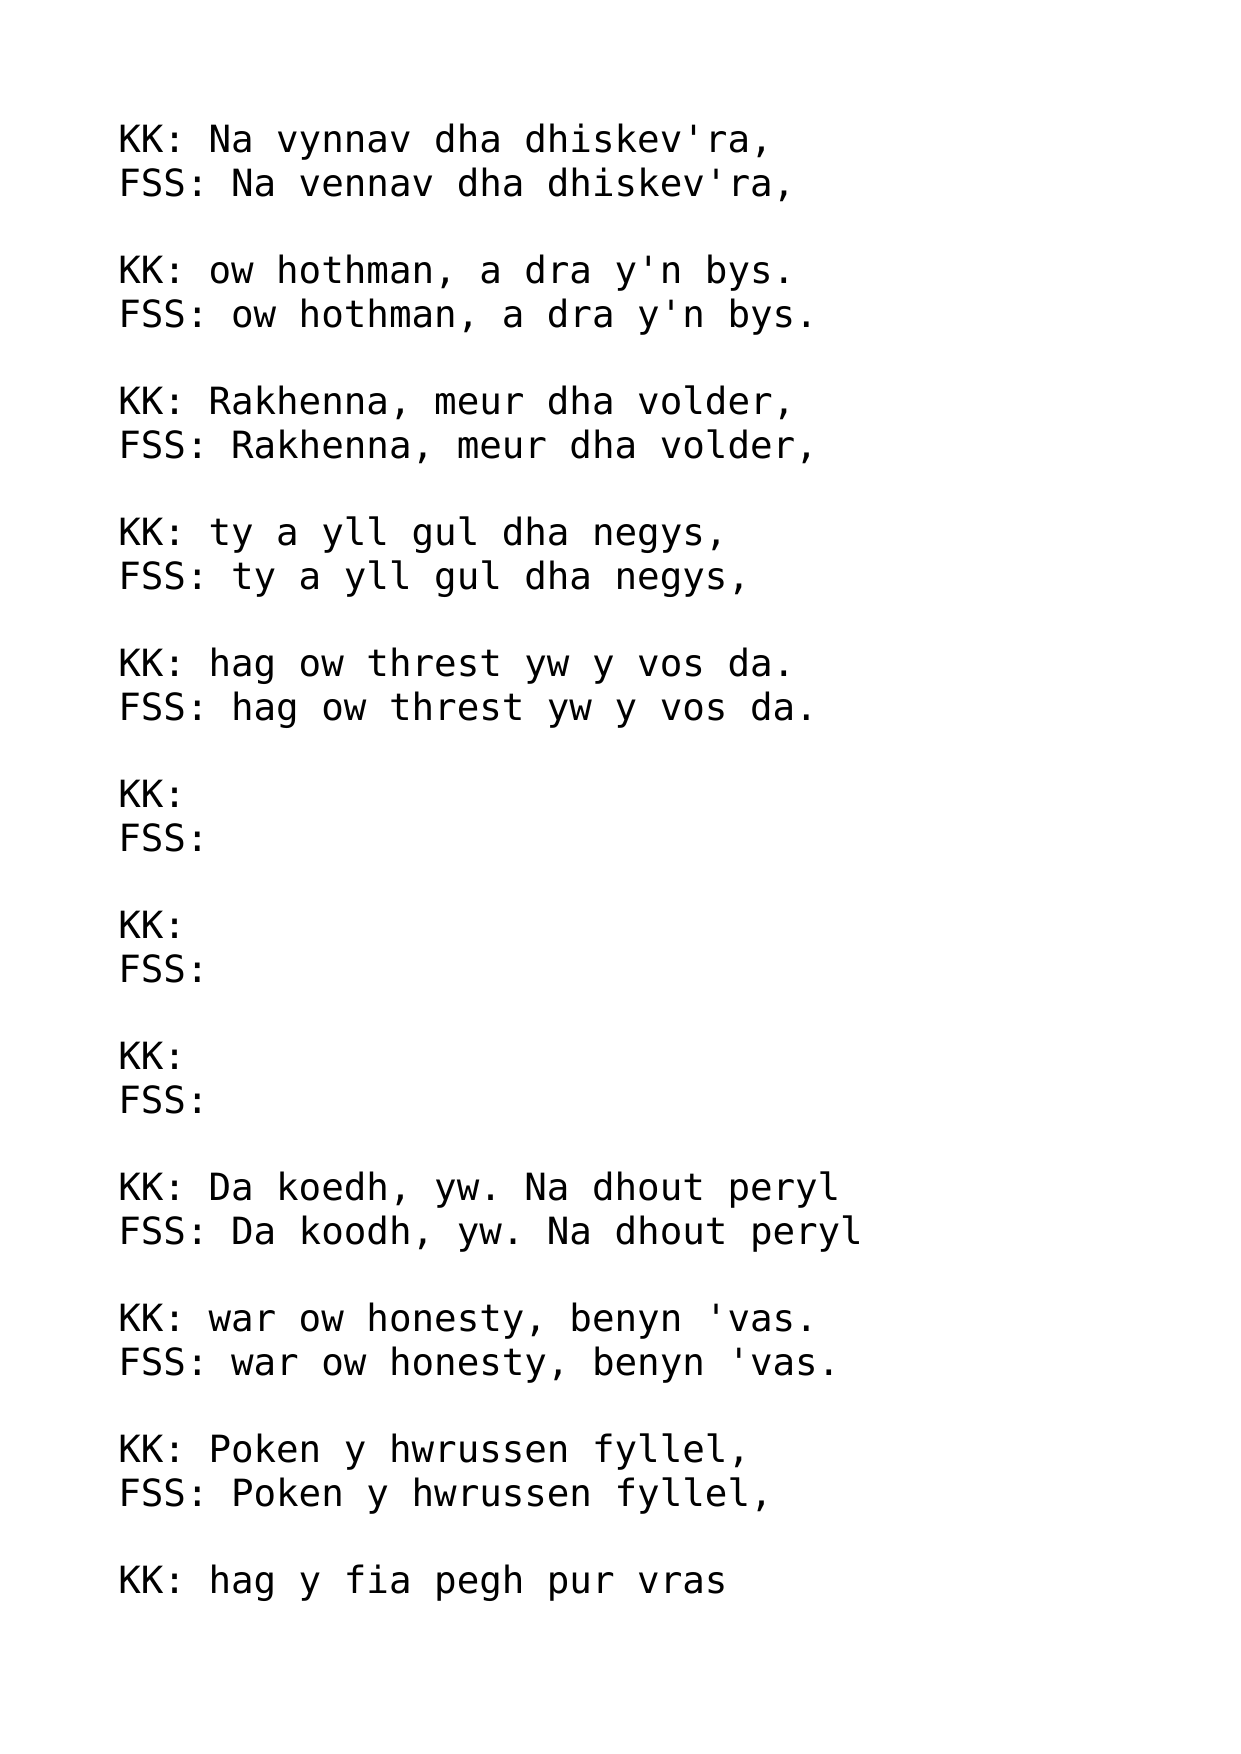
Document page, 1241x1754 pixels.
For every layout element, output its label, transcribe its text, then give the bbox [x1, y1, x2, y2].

text FSS: Poken y hwrussen fyllel, [118, 1471, 1122, 1515]
text FSS: ty a yll gul dha negys, [118, 554, 1122, 598]
text KK: [118, 904, 1122, 947]
text FSS: Da koodh, yw. Na dhout peryl [118, 1209, 1122, 1253]
text KK: war ow honesty, benyn 'vas. [118, 1297, 1122, 1340]
text FSS: war ow honesty, benyn 'vas. [118, 1340, 1122, 1384]
text KK: ow hothman, a dra y'n bys. [118, 249, 1122, 293]
text KK: Poken y hwrussen fyllel, [118, 1427, 1122, 1471]
text FSS: hag ow threst yw y vos da. [118, 686, 1122, 729]
text KK: [118, 773, 1122, 816]
text KK: ty a yll gul dha negys, [118, 511, 1122, 554]
text FSS: [118, 1078, 1122, 1122]
text KK: Rakhenna, meur dha volder, [118, 380, 1122, 424]
text FSS: [118, 816, 1122, 860]
text FSS: Rakhenna, meur dha volder, [118, 424, 1122, 467]
text KK: hag ow threst yw y vos da. [118, 642, 1122, 686]
text KK: Da koedh, yw. Na dhout peryl [118, 1166, 1122, 1209]
text FSS: [118, 947, 1122, 991]
text KK: [118, 1035, 1122, 1078]
text KK: hag y fia pegh pur vras [118, 1558, 1122, 1602]
text FSS: Na vennav dha dhiskev'ra, [118, 162, 1122, 205]
text FSS: ow hothman, a dra y'n bys. [118, 293, 1122, 336]
text KK: Na vynnav dha dhiskev'ra, [118, 118, 1122, 162]
